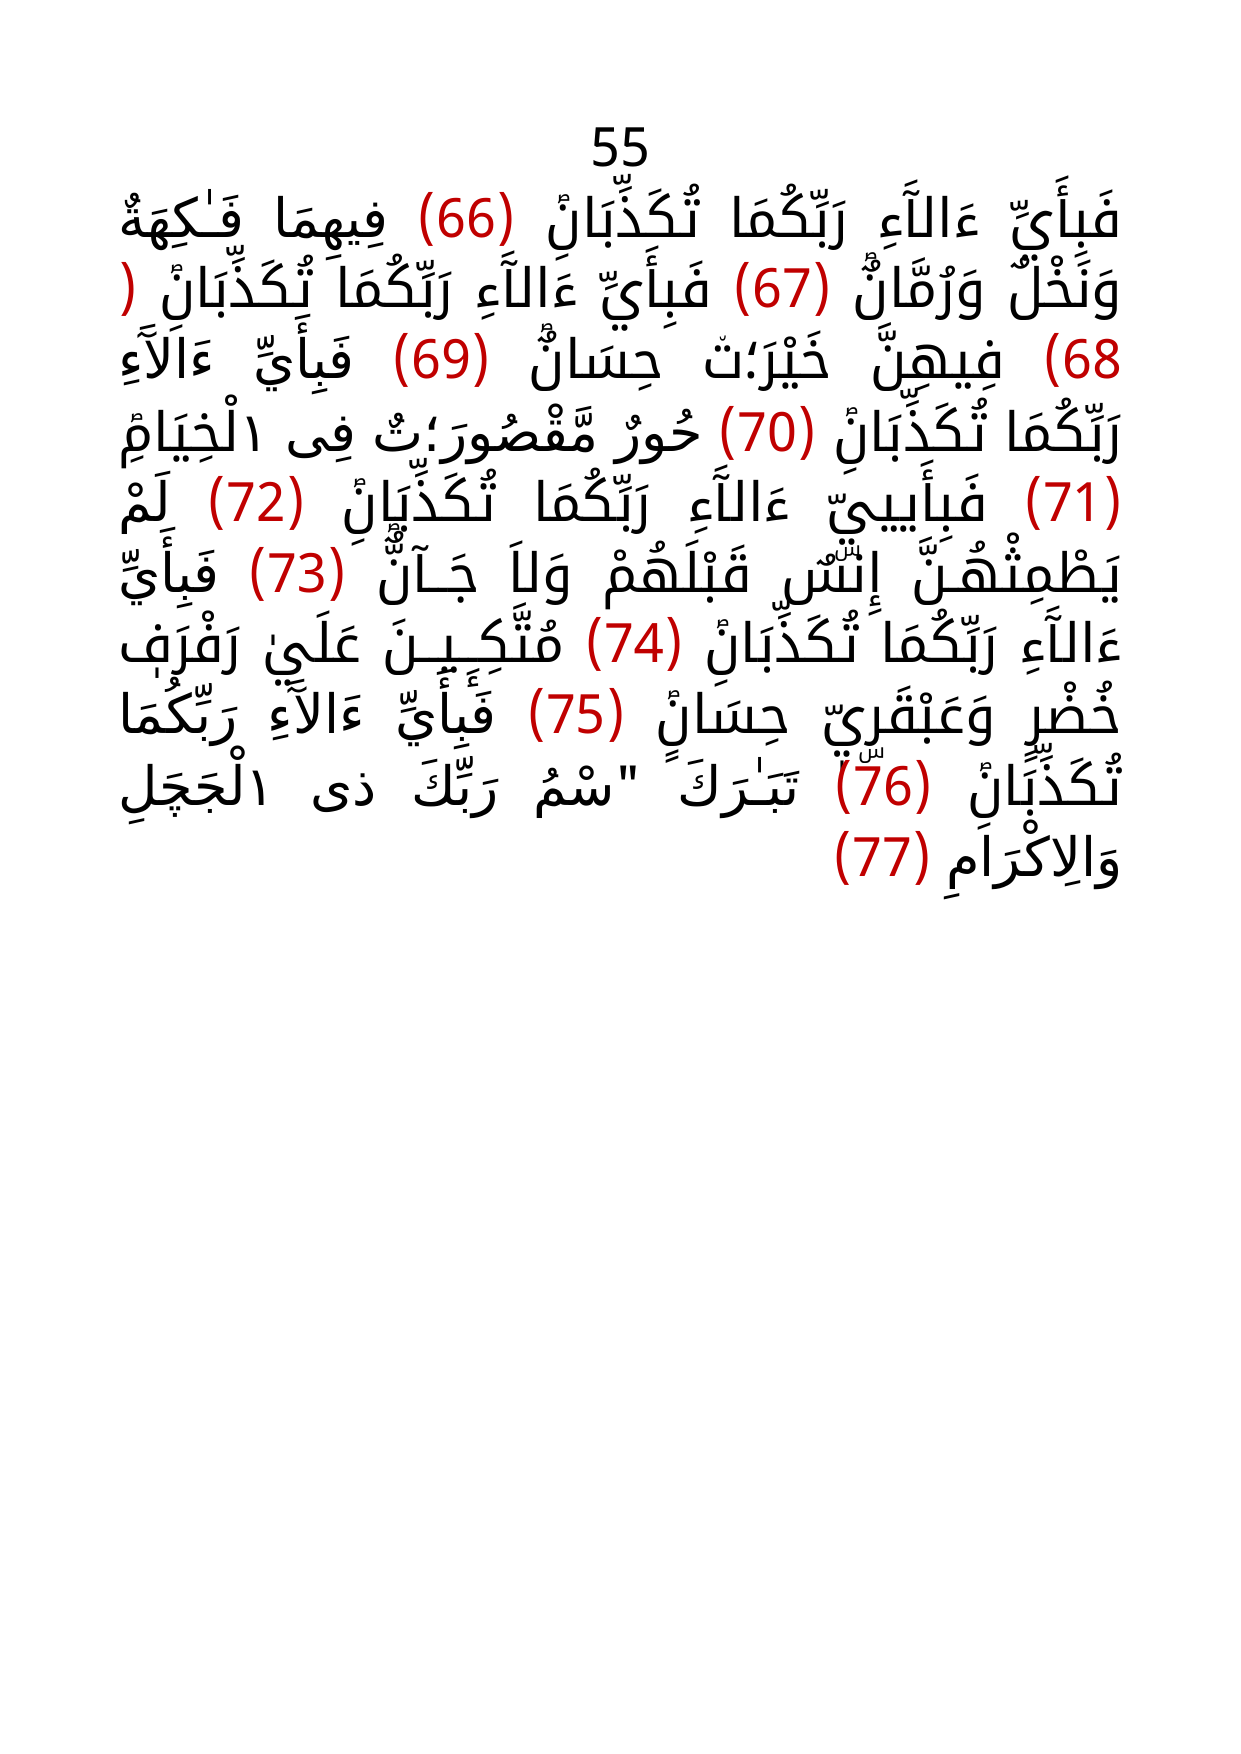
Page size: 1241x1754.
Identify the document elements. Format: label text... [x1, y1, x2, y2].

text 55 [118, 118, 1122, 189]
text فَبِأَيِّ ءَالآَءِ رَبِّكُمَا تُكَذِّبَانِؐ (66) فِيهِمَا فَـٰكِهَةٌ وَنَخْلٌ وَرُمَّانٌؐ (67) فَبِأَيِّ ءَالآَءِ رَبِّكُمَا تُكَذِّبَانِؐ (68) فِيهِنَّ خَيْرَ؛ت٘ حِسَانٌؐ (69) فَبِأَيِّ ءَالآَءِ رَبِّكُمَا تُكَذِّبَانِؐ (70) حُورٌ مَّقْصُورَ؛تٌ فِى ۱لْخِيَامِؐ (71) فَبِأَيييّۣ ءَالآَءِ رَبِّكُمَا تُكَذِّبَانِؐ (72) لَمْ يَطْمِثْهُـنَّ إِنسٌ قَبْلَهُمْ وَلاَ جَــآنٌّؐ (73) فَبِأَيِّ ءَالآَءِ رَبِّكُمَا تُكَذِّبَانِؐ (74) مُتَّكِـِٕـيــنَ عَلَيٰ رَفْرَفٖ خُضْرٍ وَعَبْقَرۣيّٖ حِسَانٍؐ (75) فَبِأَيِّ ءَالآَءِ رَبِّكُمَا تُكَذِّبَانِؐ (76) تَبَـٰرَكَ "سْمُ رَبِّكَ ذى ۱لْجَچَلِ وَالِاكْرَامِ (77) [118, 189, 1122, 898]
